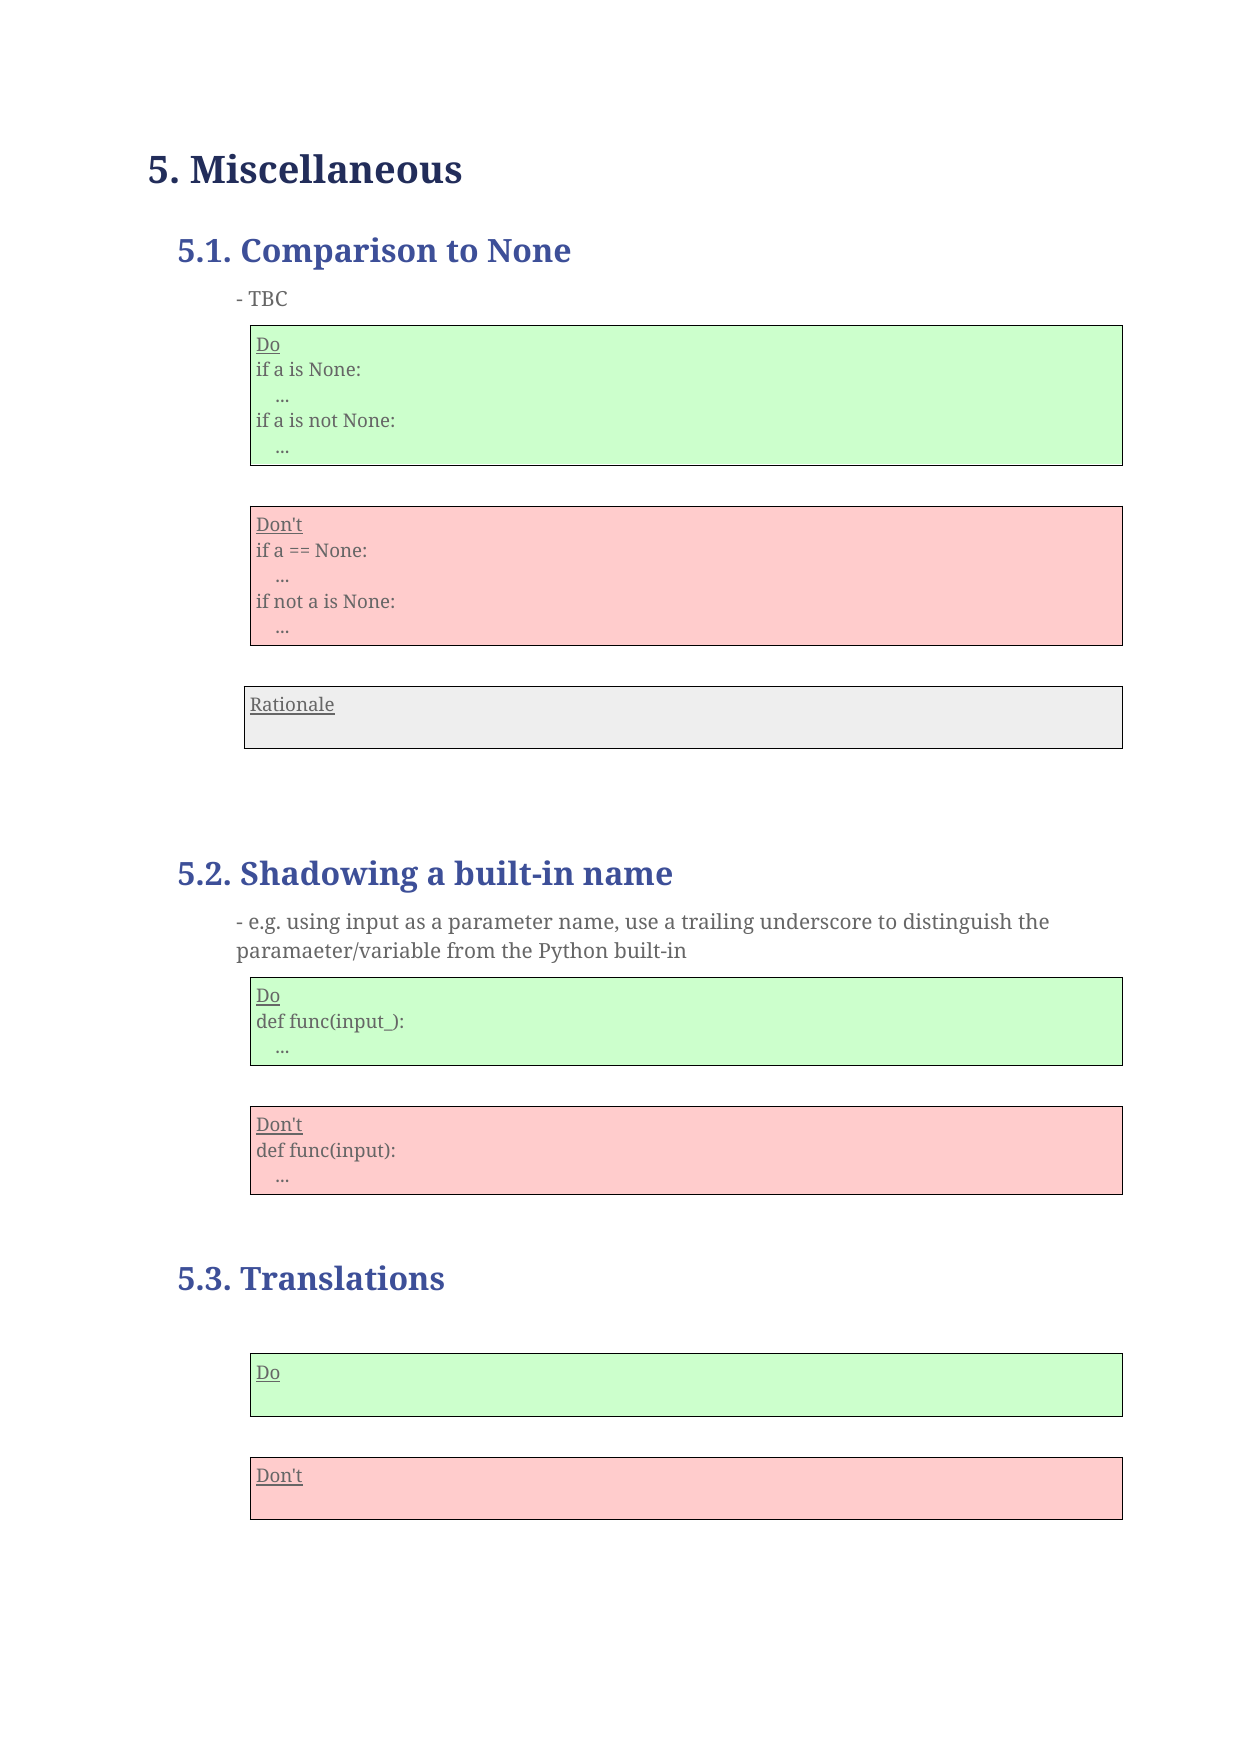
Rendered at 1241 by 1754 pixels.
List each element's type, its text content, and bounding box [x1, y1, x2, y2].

subtitle 5.3. Translations [177, 1256, 1122, 1300]
table_header Do [251, 1354, 1122, 1416]
table_header Don't [251, 1458, 1122, 1519]
table_header Don't def func(input): ... [251, 1107, 1122, 1194]
text - e.g. using input as a parameter name, use a trailing underscore to distinguish the paramaeter/variable from the Python built-in [236, 907, 1122, 964]
table_header Do def func(input_): ... [251, 978, 1122, 1065]
table_header Don't if a == None: ... if not a is None: ... [251, 507, 1122, 645]
table_header Rationale [245, 687, 1122, 748]
subtitle 5. Miscellaneous [148, 143, 1122, 195]
subtitle 5.1. Comparison to None [177, 228, 1122, 272]
text - TBC [236, 284, 1122, 313]
table_header Do if a is None: ... if a is not None: ... [251, 326, 1122, 464]
subtitle 5.2. Shadowing a built-in name [177, 851, 1122, 895]
